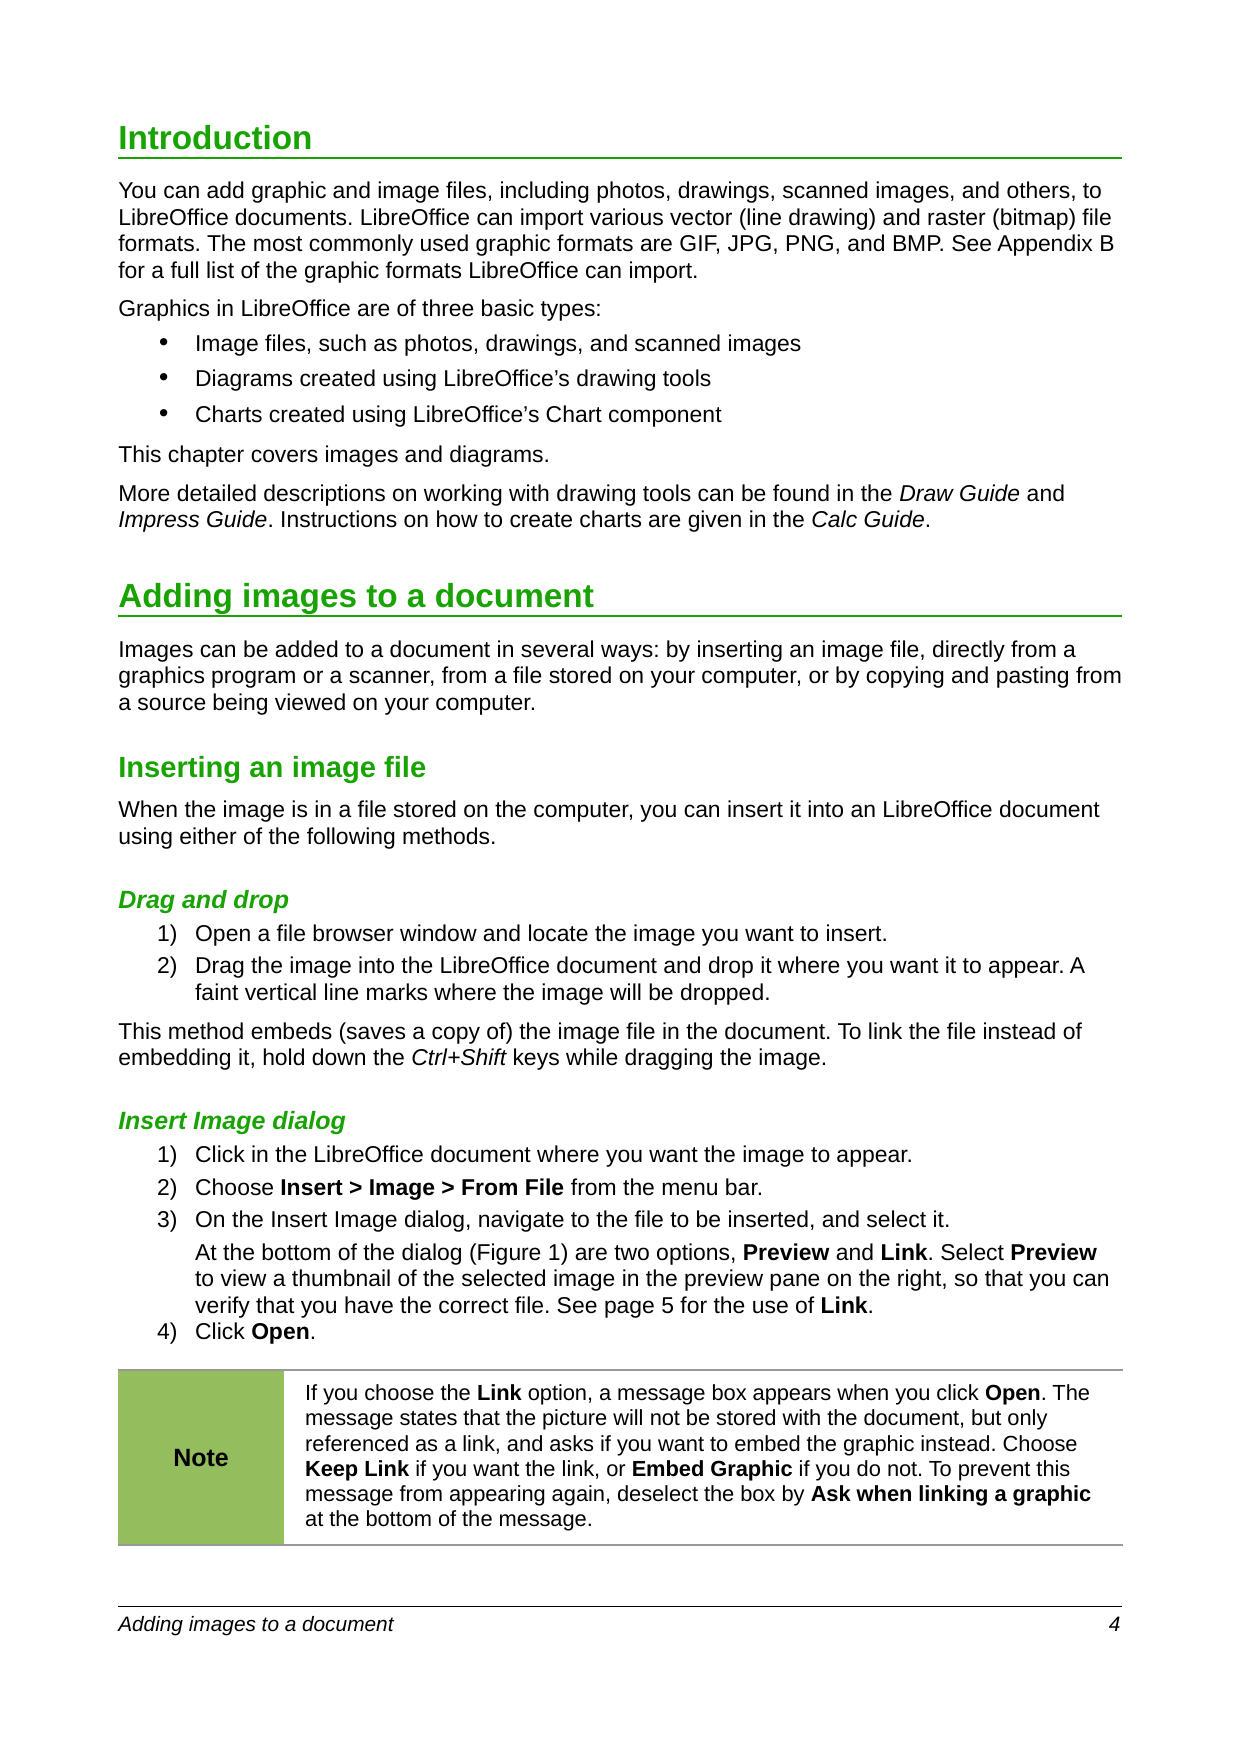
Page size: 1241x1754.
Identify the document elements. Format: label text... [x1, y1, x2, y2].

list Click Open. [177, 1318, 1122, 1344]
text This chapter covers images and diagrams. [118, 441, 1122, 467]
subtitle Insert Image dialog [118, 1106, 1122, 1135]
text When the image is in a file stored on the computer, you can insert it into an LibreOffice document using either of the following methods. [118, 796, 1122, 849]
text Images can be added to a document in several ways: by inserting an image file, directly from a graphics program or a scanner, from a file stored on your computer, or by copying and pasting from a source being viewed on your computer. [118, 636, 1122, 715]
text More detailed descriptions on working with drawing tools can be found in the Draw Guide and Impress Guide. Instructions on how to create charts are given in the Calc Guide. [118, 479, 1122, 532]
subtitle Inserting an image file [118, 751, 1122, 784]
subtitle Introduction [118, 118, 1122, 157]
subtitle Drag and drop [118, 885, 1122, 913]
list Graphics in LibreOffice are of three basic types: [118, 295, 1122, 322]
list Image files, such as photos, drawings, and scanned images [156, 328, 1122, 357]
text This method embeds (saves a copy of) the image file in the document. To link the file instead of embedding it, hold down the Ctrl+Shift keys while dragging the image. [118, 1018, 1122, 1070]
table_header Note [118, 1371, 284, 1544]
list Open a file browser window and locate the image you want to insert. [177, 920, 1122, 946]
list At the bottom of the dialog (Figure 1) are two options, Preview and Link. Select Preview to view a thumbnail of the selected image in the preview pane on the right, so that you can verify that you have the correct file. See page 5 for the use of Link. [195, 1239, 1122, 1318]
table_header If you choose the Link option, a message box appears when you click Open. The message states that the picture will not be stored with the document, but only referenced as a link, and asks if you want to embed the graphic instead. Choose Keep Link if you want the link, or Embed Graphic if you do not. To prevent this message from appearing again, deselect the box by Ask when linking a graphic at the bottom of the message. [284, 1371, 1123, 1544]
list Drag the image into the LibreOffice document and drop it where you want it to appear. A faint vertical line marks where the image will be dropped. [177, 952, 1122, 1005]
list Choose Insert > Image > From File from the menu bar. [177, 1174, 1122, 1200]
list On the Insert Image dialog, navigate to the file to be inserted, and select it. [177, 1206, 1122, 1233]
list Charts created using LibreOffice’s Chart component [156, 399, 1122, 428]
list Diagrams created using LibreOffice’s drawing tools [156, 364, 1122, 393]
subtitle Adding images to a document [118, 577, 1122, 615]
list Click in the LibreOffice document where you want the image to appear. [177, 1141, 1122, 1167]
text You can add graphic and image files, including photos, drawings, scanned images, and others, to LibreOffice documents. LibreOffice can import various vector (line drawing) and raster (bitmap) file formats. The most commonly used graphic formats are GIF, JPG, PNG, and BMP. See Appendix B for a full list of the graphic formats LibreOffice can import. [118, 177, 1122, 283]
